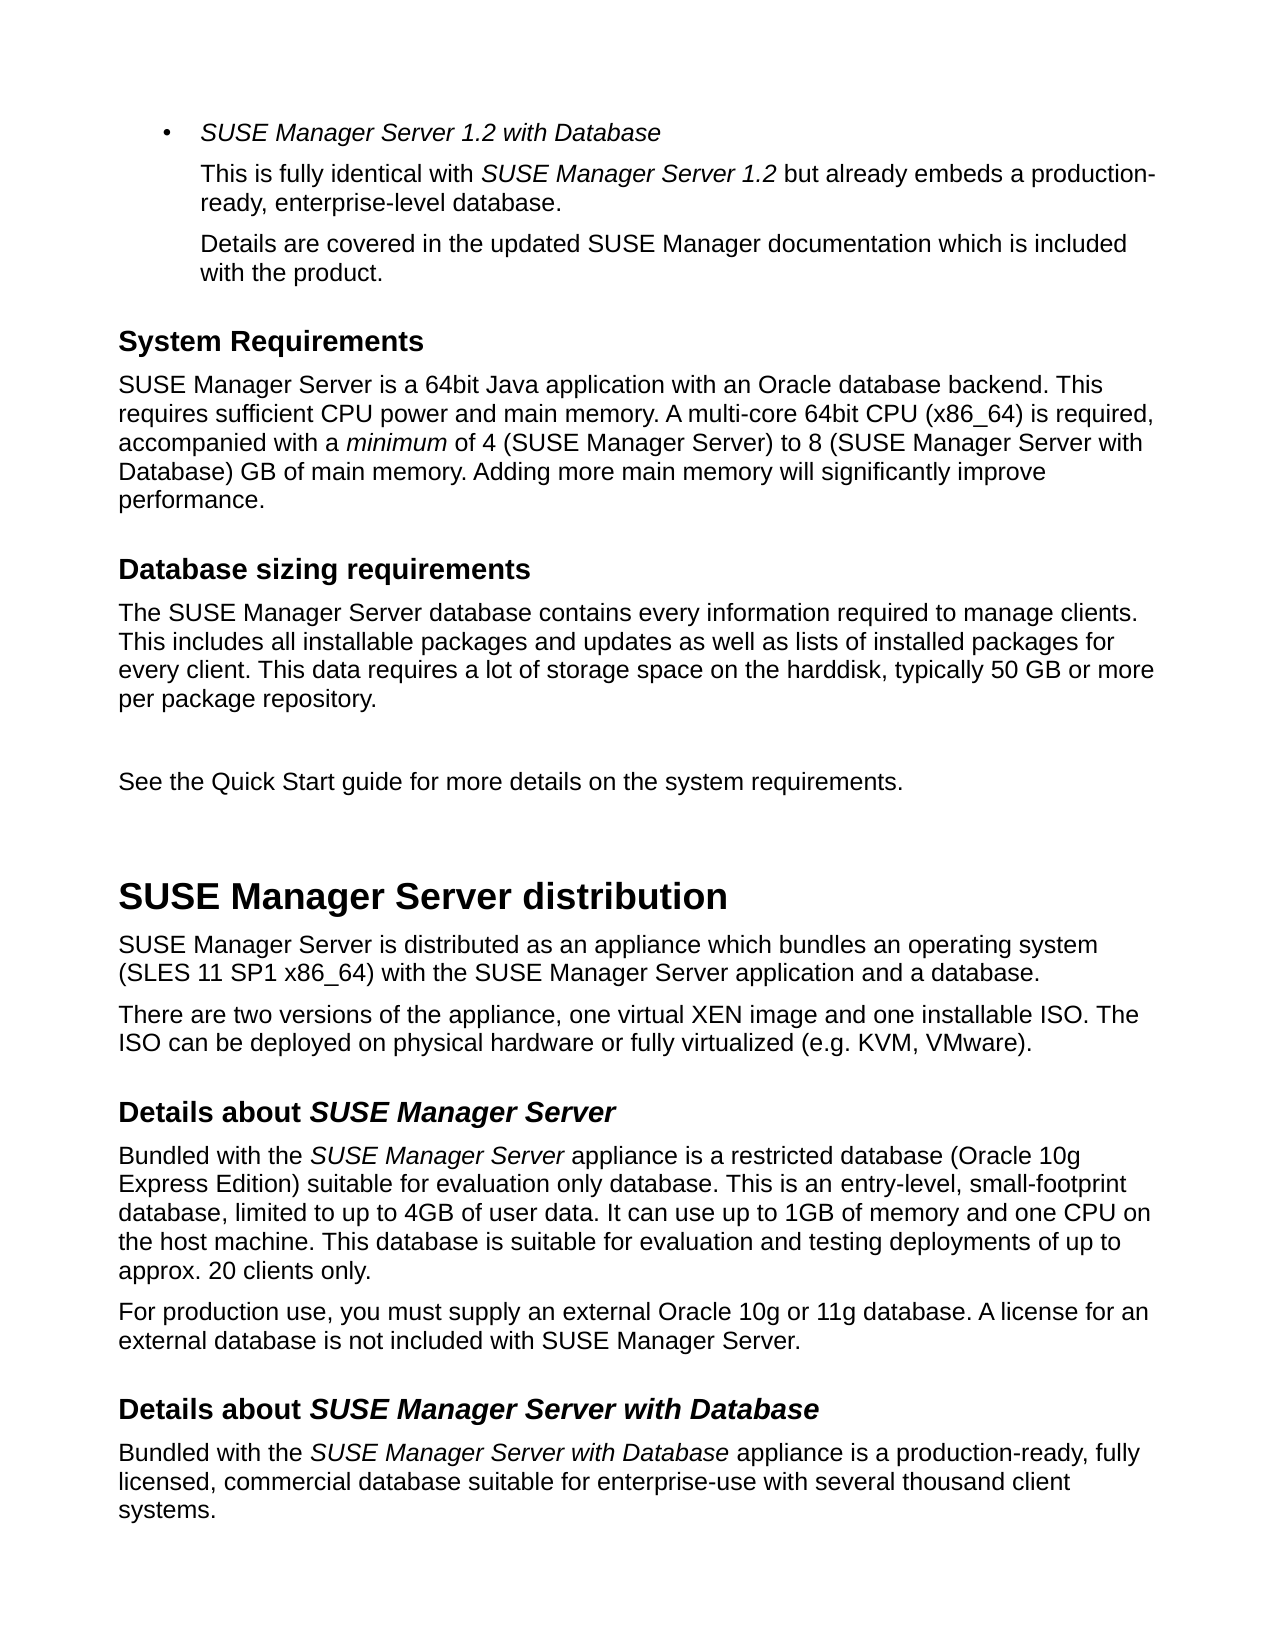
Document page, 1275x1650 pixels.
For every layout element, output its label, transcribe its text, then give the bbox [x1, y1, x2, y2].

subtitle Database sizing requirements [118, 552, 1157, 585]
list Details are covered in the updated SUSE Manager documentation which is included with the product. [163, 229, 1157, 287]
text See the Quick Start guide for more details on the system requirements. [118, 767, 1157, 795]
list This is fully identical with SUSE Manager Server 1.2 but already embeds a production-ready, enterprise-level database. [163, 159, 1157, 217]
text There are two versions of the appliance, one virtual XEN image and one installable ISO. The ISO can be deployed on physical hardware or fully virtualized (e.g. KVM, VMware). [118, 1000, 1157, 1057]
text SUSE Manager Server is a 64bit Java application with an Oracle database backend. This requires sufficient CPU power and main memory. A multi-core 64bit CPU (x86_64) is required, accompanied with a minimum of 4 (SUSE Manager Server) to 8 (SUSE Manager Server with Database) GB of main memory. Adding more main memory will significantly improve performance. [118, 371, 1157, 514]
text Bundled with the SUSE Manager Server with Database appliance is a production-ready, fully licensed, commercial database suitable for enterprise-use with several thousand client systems. [118, 1438, 1157, 1524]
list SUSE Manager Server 1.2 with Database [163, 118, 1157, 147]
text SUSE Manager Server is distributed as an appliance which bundles an operating system (SLES 11 SP1 x86_64) with the SUSE Manager Server application and a database. [118, 930, 1157, 987]
text Bundled with the SUSE Manager Server appliance is a restricted database (Oracle 10g Express Edition) suitable for evaluation only database. This is an entry-level, small-footprint database, limited to up to 4GB of user data. It can use up to 1GB of memory and one CPU on the host machine. This database is suitable for evaluation and testing deployments of up to approx. 20 clients only. [118, 1141, 1157, 1284]
subtitle SUSE Manager Server distribution [118, 874, 1157, 917]
subtitle Details about SUSE Manager Server with Database [118, 1392, 1157, 1426]
text The SUSE Manager Server database contains every information required to manage clients. This includes all installable packages and updates as well as lists of installed packages for every client. This data requires a lot of storage space on the harddisk, typically 50 GB or more per package repository. [118, 598, 1157, 713]
text For production use, you must supply an external Oracle 10g or 11g database. A license for an external database is not included with SUSE Manager Server. [118, 1297, 1157, 1354]
subtitle Details about SUSE Manager Server [118, 1095, 1157, 1128]
